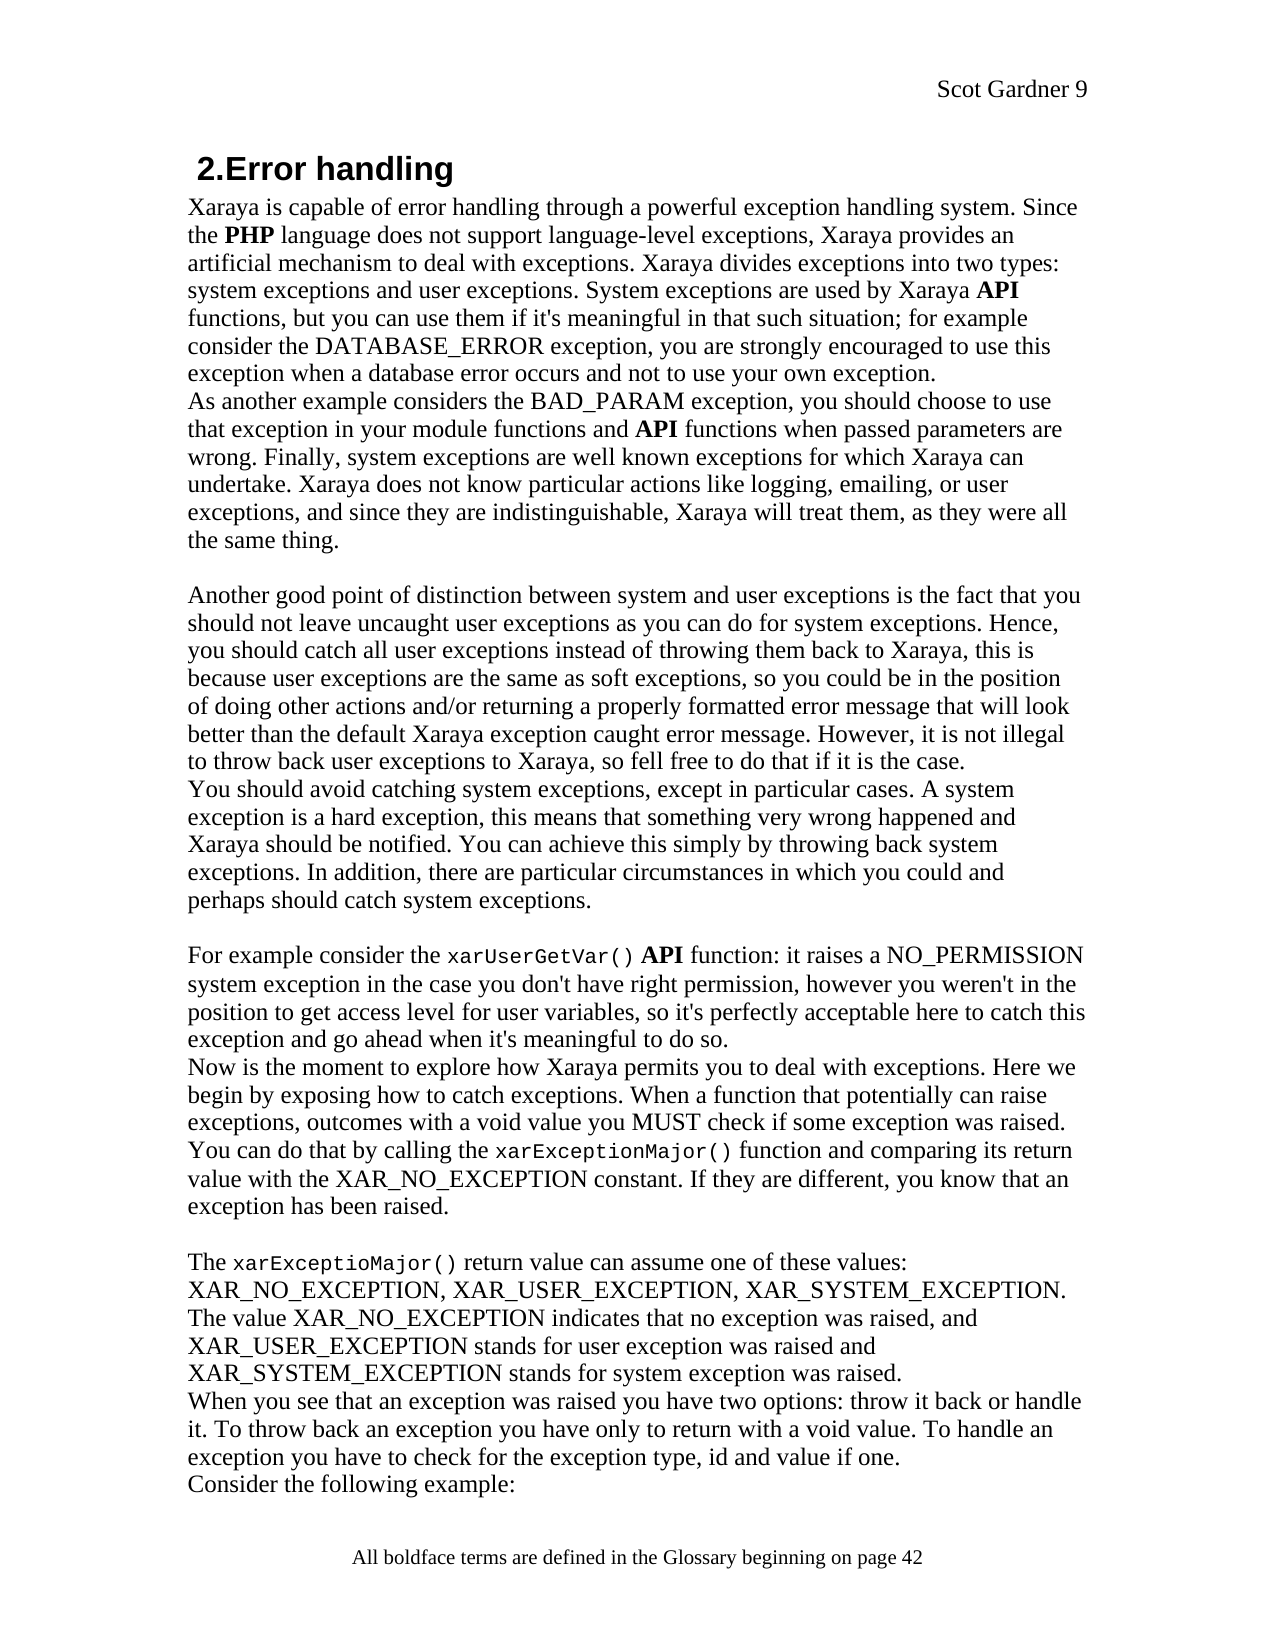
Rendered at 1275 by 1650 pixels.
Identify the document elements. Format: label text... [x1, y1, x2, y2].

text For example consider the xarUserGetVar() API function: it raises a NO_PERMISSION system exception in the case you don't have right permission, however you weren't in the position to get access level for user variables, so it's perfectly acceptable here to catch this exception and go ahead when it's meaningful to do so. [187, 941, 1087, 1053]
text When you see that an exception was raised you have two options: throw it back or handle it. To throw back an exception you have only to return with a void value. To handle an exception you have to check for the exception type, id and value if one. [187, 1387, 1087, 1470]
text Now is the moment to explore how Xaraya permits you to deal with exceptions. Here we begin by exposing how to catch exceptions. When a function that potentially can raise exceptions, outcomes with a void value you MUST check if some exception was raised. You can do that by calling the xarExceptionMajor() function and comparing its return value with the XAR_NO_EXCEPTION constant. If they are different, you know that an exception has been raised. [187, 1053, 1087, 1220]
text Another good point of distinction between system and user exceptions is the fact that you should not leave uncaught user exceptions as you can do for system exceptions. Hence, you should catch all user exceptions instead of throwing them back to Xaraya, this is because user exceptions are the same as soft exceptions, so you could be in the position of doing other actions and/or returning a properly formatted error message that will look better than the default Xaraya exception caught error message. However, it is not illegal to throw back user exceptions to Xaraya, so fell free to do that if it is the case. [187, 581, 1087, 775]
text Xaraya is capable of error handling through a powerful exception handling system. Since the PHP language does not support language-level exceptions, Xaraya provides an artificial mechanism to deal with exceptions. Xaraya divides exceptions into two types: system exceptions and user exceptions. System exceptions are used by Xaraya API functions, but you can use them if it's meaningful in that such situation; for example consider the DATABASE_ERROR exception, you are strongly encouraged to use this exception when a database error occurs and not to use your own exception. [187, 193, 1087, 387]
text Consider the following example: [187, 1470, 1087, 1498]
text As another example considers the BAD_PARAM exception, you should choose to use that exception in your module functions and API functions when passed parameters are wrong. Finally, system exceptions are well known exceptions for which Xaraya can undertake. Xaraya does not know particular actions like logging, emailing, or user exceptions, and since they are indistinguishable, Xaraya will treat them, as they were all the same thing. [187, 387, 1087, 553]
subtitle Error handling [187, 150, 1087, 187]
text You should avoid catching system exceptions, except in particular cases. A system exception is a hard exception, this means that something very wrong happened and Xaraya should be notified. You can achieve this simply by throwing back system exceptions. In addition, there are particular circumstances in which you could and perhaps should catch system exceptions. [187, 775, 1087, 914]
text The xarExceptioMajor() return value can assume one of these values: XAR_NO_EXCEPTION, XAR_USER_EXCEPTION, XAR_SYSTEM_EXCEPTION. The value XAR_NO_EXCEPTION indicates that no exception was raised, and XAR_USER_EXCEPTION stands for user exception was raised and XAR_SYSTEM_EXCEPTION stands for system exception was raised. [187, 1248, 1087, 1387]
